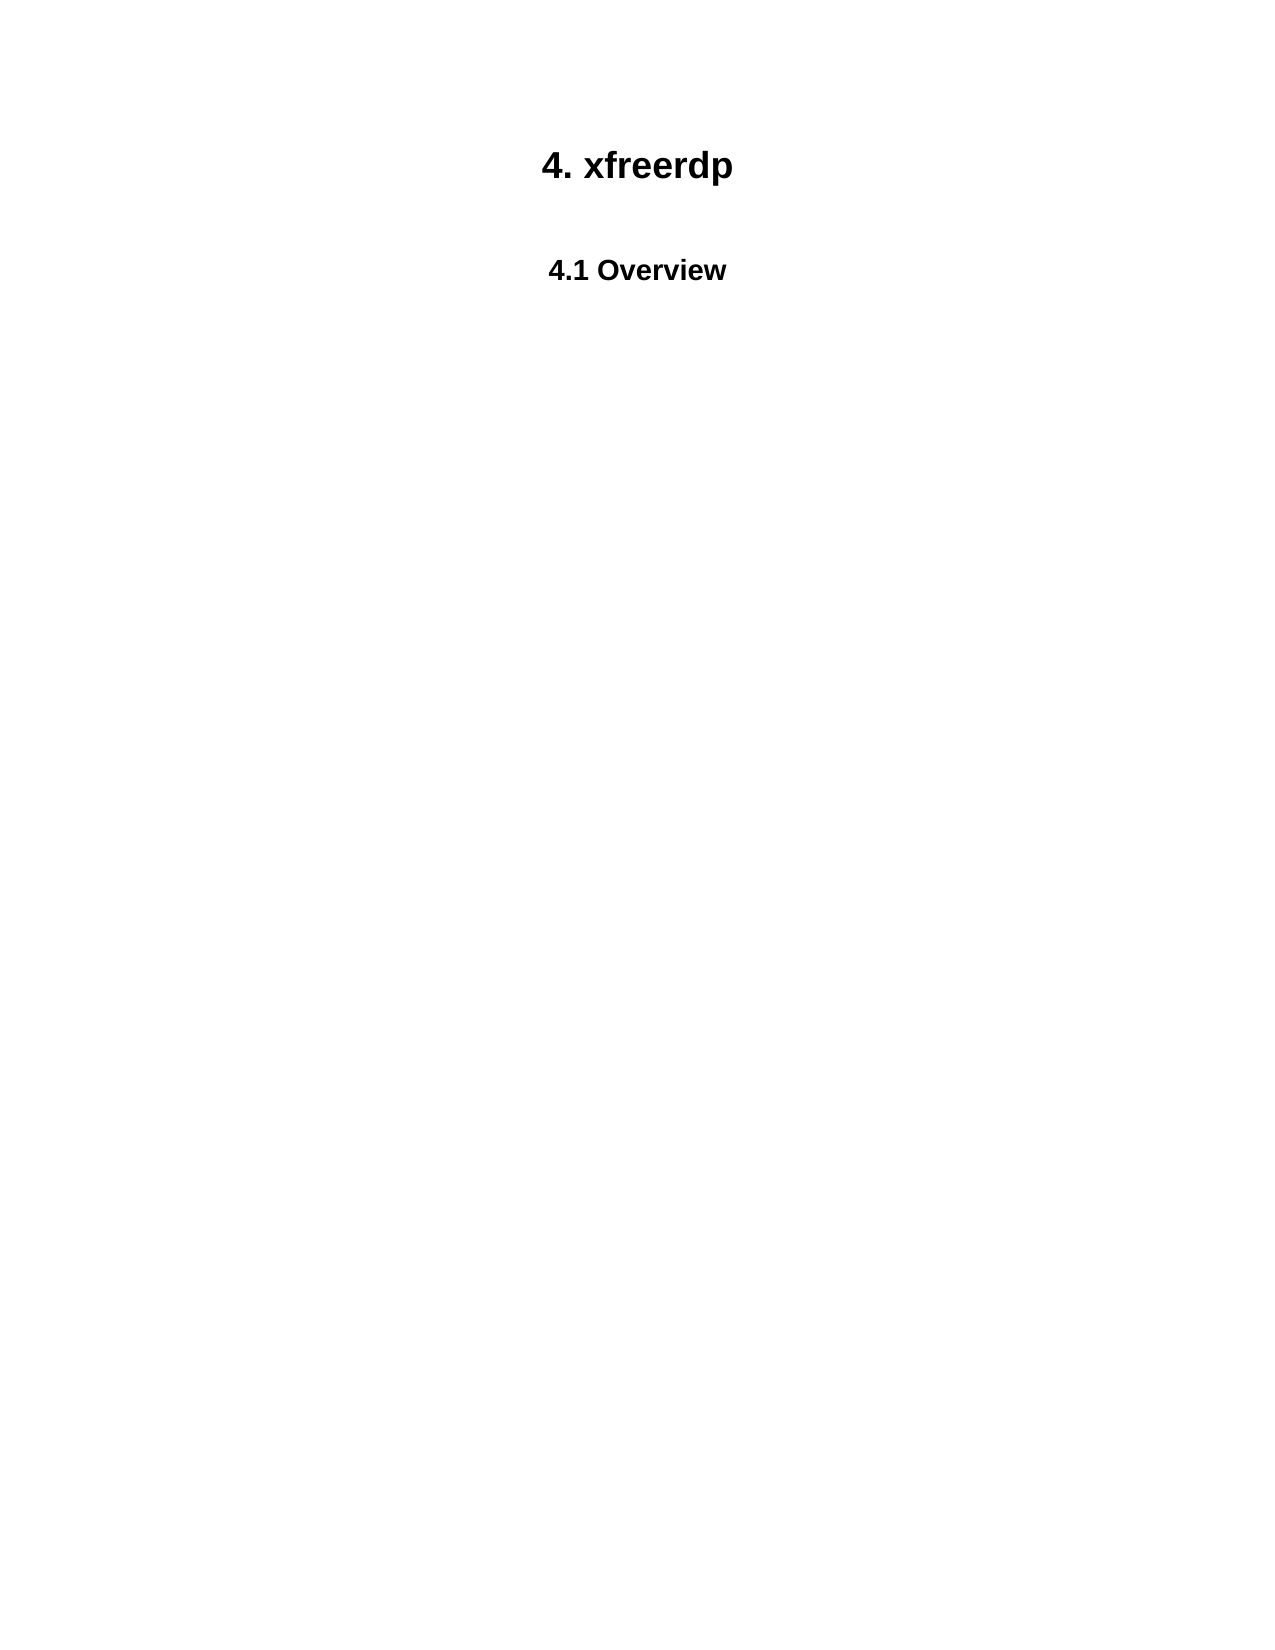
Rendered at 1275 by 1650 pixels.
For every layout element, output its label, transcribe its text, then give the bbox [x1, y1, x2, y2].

subtitle 4. xfreerdp [118, 143, 1157, 186]
subtitle 4.1 Overview [118, 252, 1157, 286]
